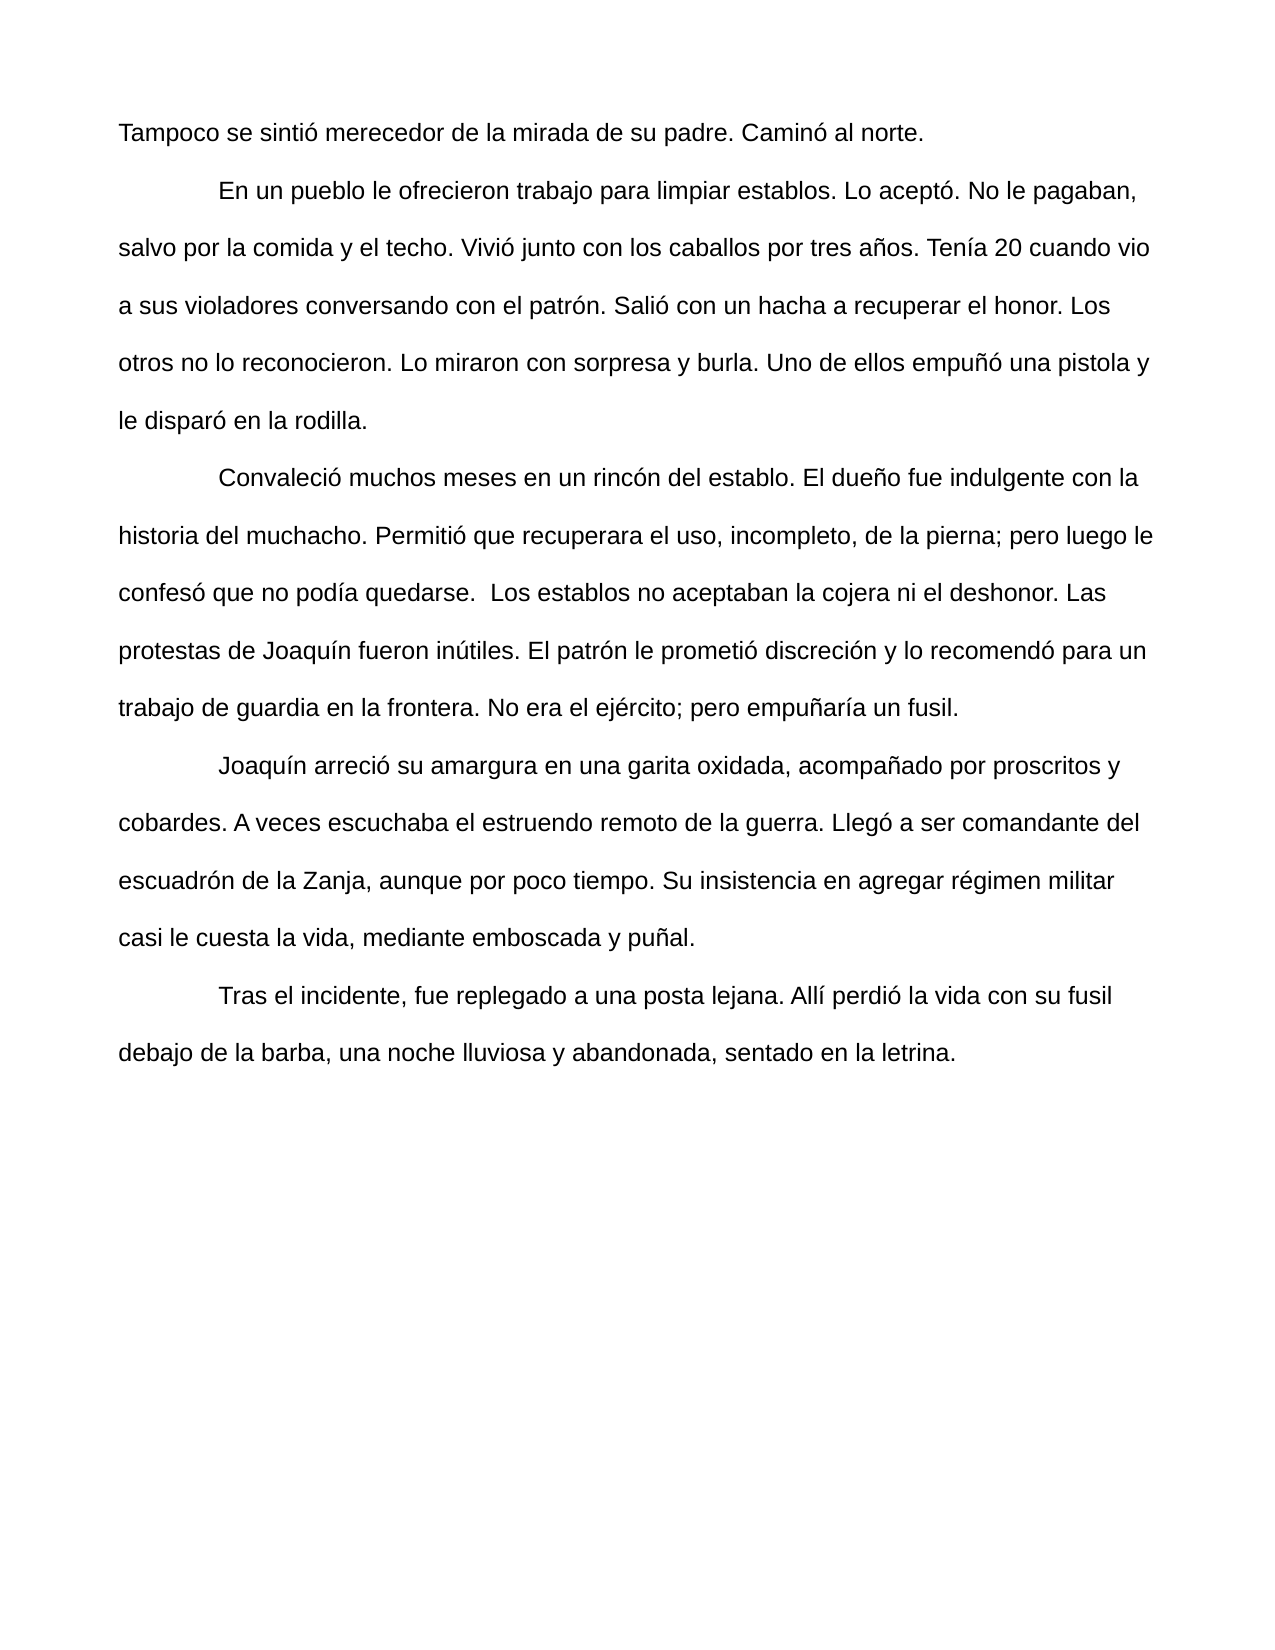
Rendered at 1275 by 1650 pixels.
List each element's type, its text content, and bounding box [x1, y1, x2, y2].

text Joaquín arreció su amargura en una garita oxidada, acompañado por proscritos y cobardes. A veces escuchaba el estruendo remoto de la guerra. Llegó a ser comandante del escuadrón de la Zanja, aunque por poco tiempo. Su insistencia en agregar régimen militar casi le cuesta la vida, mediante emboscada y puñal. [118, 751, 1157, 952]
text En un pueblo le ofrecieron trabajo para limpiar establos. Lo aceptó. No le pagaban, salvo por la comida y el techo. Vivió junto con los caballos por tres años. Tenía 20 cuando vio a sus violadores conversando con el patrón. Salió con un hacha a recuperar el honor. Los otros no lo reconocieron. Lo miraron con sorpresa y burla. Uno de ellos empuñó una pistola y le disparó en la rodilla. [118, 176, 1157, 434]
text Tampoco se sintió merecedor de la mirada de su padre. Caminó al norte. [118, 118, 1157, 147]
text Tras el incidente, fue replegado a una posta lejana. Allí perdió la vida con su fusil debajo de la barba, una noche lluviosa y abandonada, sentado en la letrina. [118, 981, 1157, 1067]
text Convaleció muchos meses en un rincón del establo. El dueño fue indulgente con la historia del muchacho. Permitió que recuperara el uso, incompleto, de la pierna; pero luego le confesó que no podía quedarse. Los establos no aceptaban la cojera ni el deshonor. Las protestas de Joaquín fueron inútiles. El patrón le prometió discreción y lo recomendó para un trabajo de guardia en la frontera. No era el ejército; pero empuñaría un fusil. [118, 463, 1157, 722]
